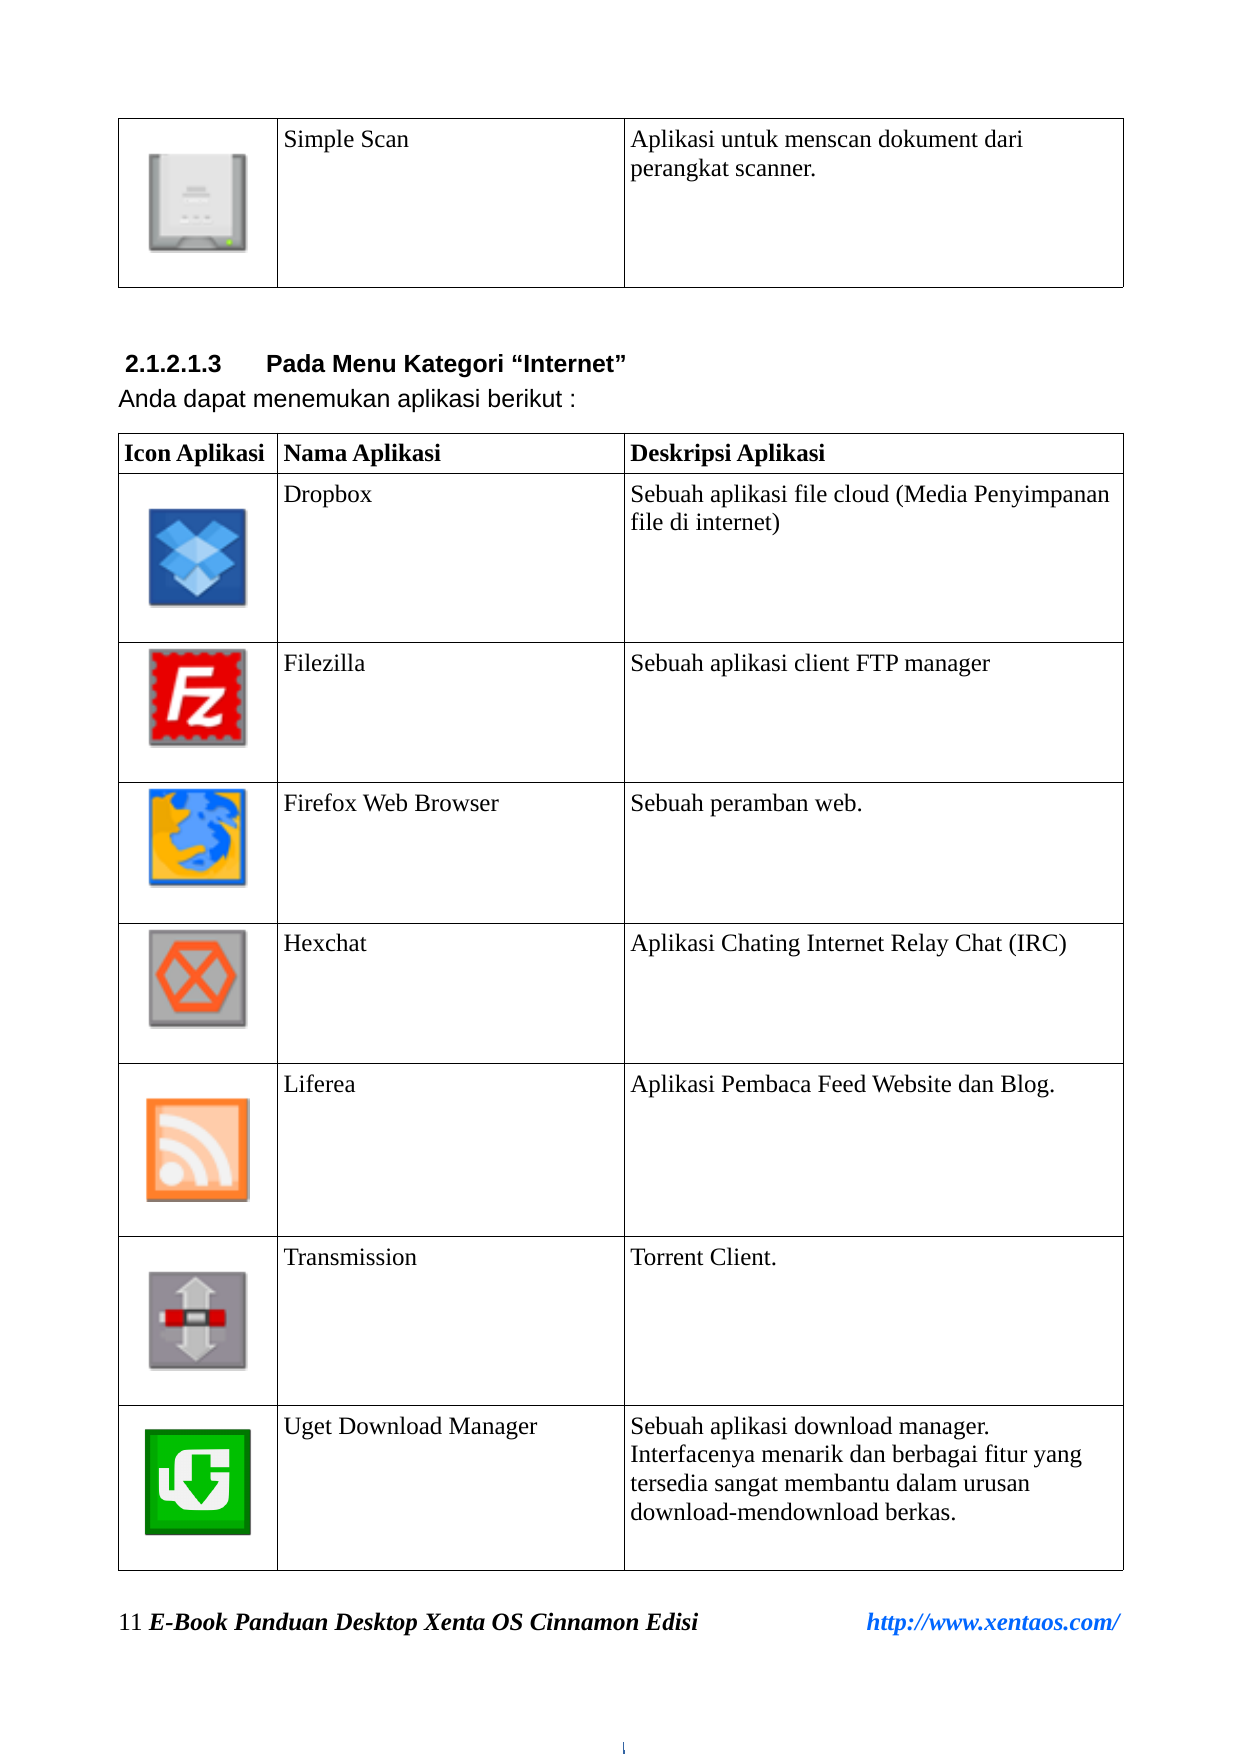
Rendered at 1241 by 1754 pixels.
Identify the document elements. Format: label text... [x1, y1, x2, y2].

table_cell Aplikasi Pembaca Feed Website dan Blog. [625, 1064, 1123, 1236]
table_cell Liferea [278, 1064, 624, 1236]
picture [147, 507, 248, 608]
table_cell Uget Download Manager [278, 1406, 624, 1570]
table_cell Sebuah aplikasi download manager. Interfacenya menarik dan berbagai fitur yang tersedia sangat membantu dalam urusan download-mendownload berkas. [625, 1406, 1123, 1570]
table_header Nama Aplikasi [278, 434, 624, 473]
table_cell Simple Scan [278, 119, 624, 287]
table_cell Hexchat [278, 924, 624, 1063]
table_cell [119, 783, 277, 922]
table_cell Transmission [278, 1237, 624, 1405]
table_cell Dropbox [278, 474, 624, 642]
picture [147, 928, 248, 1029]
table_cell Aplikasi untuk menscan dokument dari perangkat scanner. [625, 119, 1123, 287]
table_header Deskripsi Aplikasi [625, 434, 1123, 473]
table_cell [119, 1406, 277, 1570]
table_cell Sebuah aplikasi file cloud (Media Penyimpanan file di internet) [625, 474, 1123, 642]
picture [143, 1427, 252, 1536]
picture [147, 152, 248, 253]
picture [147, 788, 248, 888]
text Anda dapat menemukan aplikasi berikut : [118, 383, 1122, 412]
table_cell Aplikasi Chating Internet Relay Chat (IRC) [625, 924, 1123, 1063]
table_cell [119, 1064, 277, 1236]
table_cell Sebuah aplikasi client FTP manager [625, 643, 1123, 782]
picture [147, 1270, 248, 1371]
picture [145, 1097, 250, 1202]
subtitle Pada Menu Kategori “Internet” [118, 349, 1122, 377]
table_cell Filezilla [278, 643, 624, 782]
table_cell [119, 643, 277, 782]
table_cell Torrent Client. [625, 1237, 1123, 1405]
table_cell Firefox Web Browser [278, 783, 624, 922]
table_cell [119, 474, 277, 642]
picture [147, 647, 248, 748]
table_cell [119, 119, 277, 287]
table_cell Sebuah peramban web. [625, 783, 1123, 922]
table_cell [119, 924, 277, 1063]
table_cell [119, 1237, 277, 1405]
table_header Icon Aplikasi [119, 434, 277, 473]
